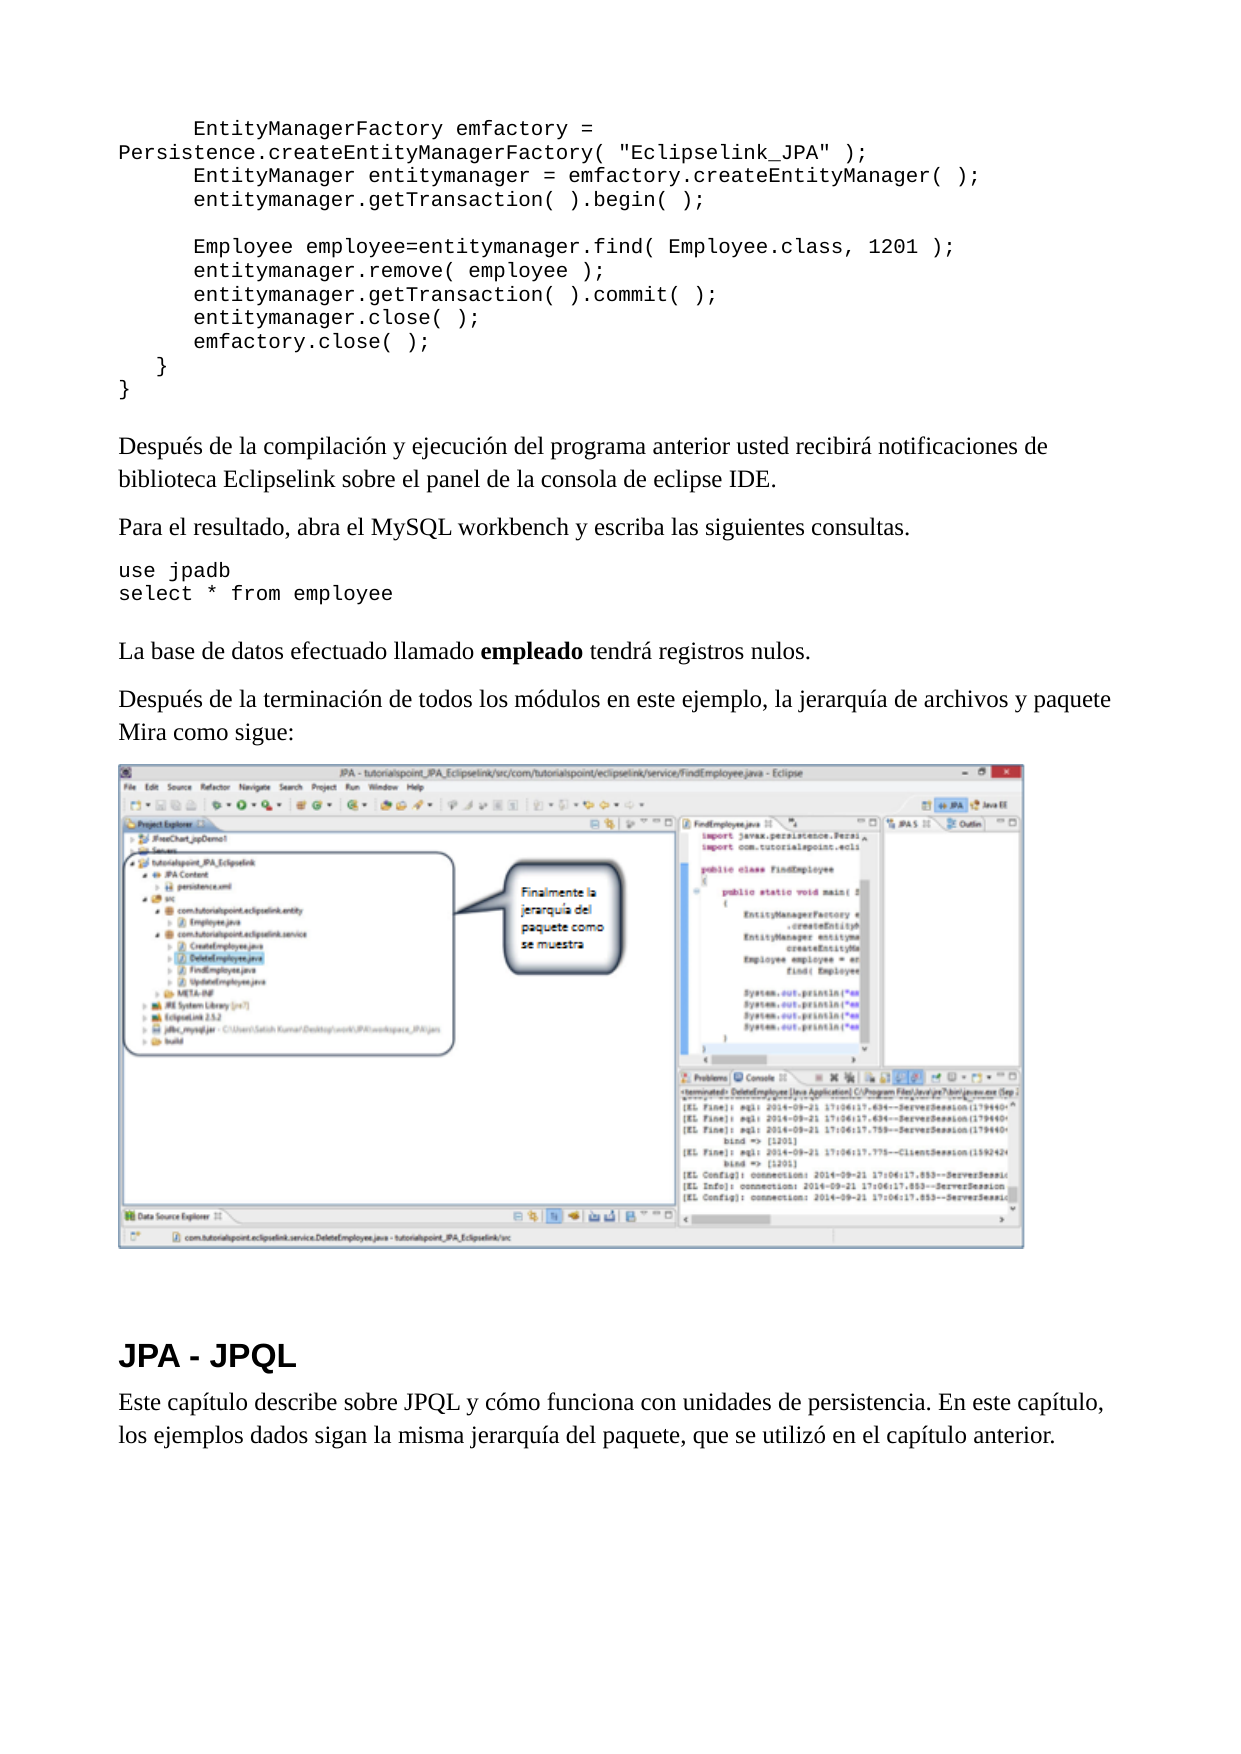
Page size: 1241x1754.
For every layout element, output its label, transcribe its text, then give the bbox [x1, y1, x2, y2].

text entitymanager.getTransaction( ).begin( ); [118, 189, 1122, 213]
text Este capítulo describe sobre JPQL y cómo funciona con unidades de persistencia. En este capítulo, los ejemplos dados sigan la misma jerarquía del paquete, que se utilizó en el capítulo anterior. [118, 1387, 1122, 1449]
text } [118, 354, 1122, 378]
text entitymanager.getTransaction( ).commit( ); [118, 284, 1122, 307]
text use jpadb [118, 559, 1122, 583]
text La base de datos efectuado llamado empleado tendrá registros nulos. [118, 636, 1122, 665]
picture [118, 764, 1025, 1249]
text select * from employee [118, 583, 1122, 607]
text Para el resultado, abra el MySQL workbench y escriba las siguientes consultas. [118, 512, 1122, 541]
text } [118, 378, 1122, 402]
text Después de la terminación de todos los módulos en este ejemplo, la jerarquía de archivos y paquete Mira como sigue: [118, 684, 1122, 746]
text entitymanager.close( ); [118, 307, 1122, 331]
text entitymanager.remove( employee ); [118, 260, 1122, 284]
text emfactory.close( ); [118, 331, 1122, 354]
text Employee employee=entitymanager.find( Employee.class, 1201 ); [118, 236, 1122, 260]
subtitle JPA - JPQL [118, 1336, 1122, 1375]
text EntityManagerFactory emfactory = Persistence.createEntityManagerFactory( "Eclipselink_JPA" ); [118, 118, 1122, 165]
text EntityManager entitymanager = emfactory.createEntityManager( ); [118, 165, 1122, 189]
text Después de la compilación y ejecución del programa anterior usted recibirá notificaciones de biblioteca Eclipselink sobre el panel de la consola de eclipse IDE. [118, 431, 1122, 493]
